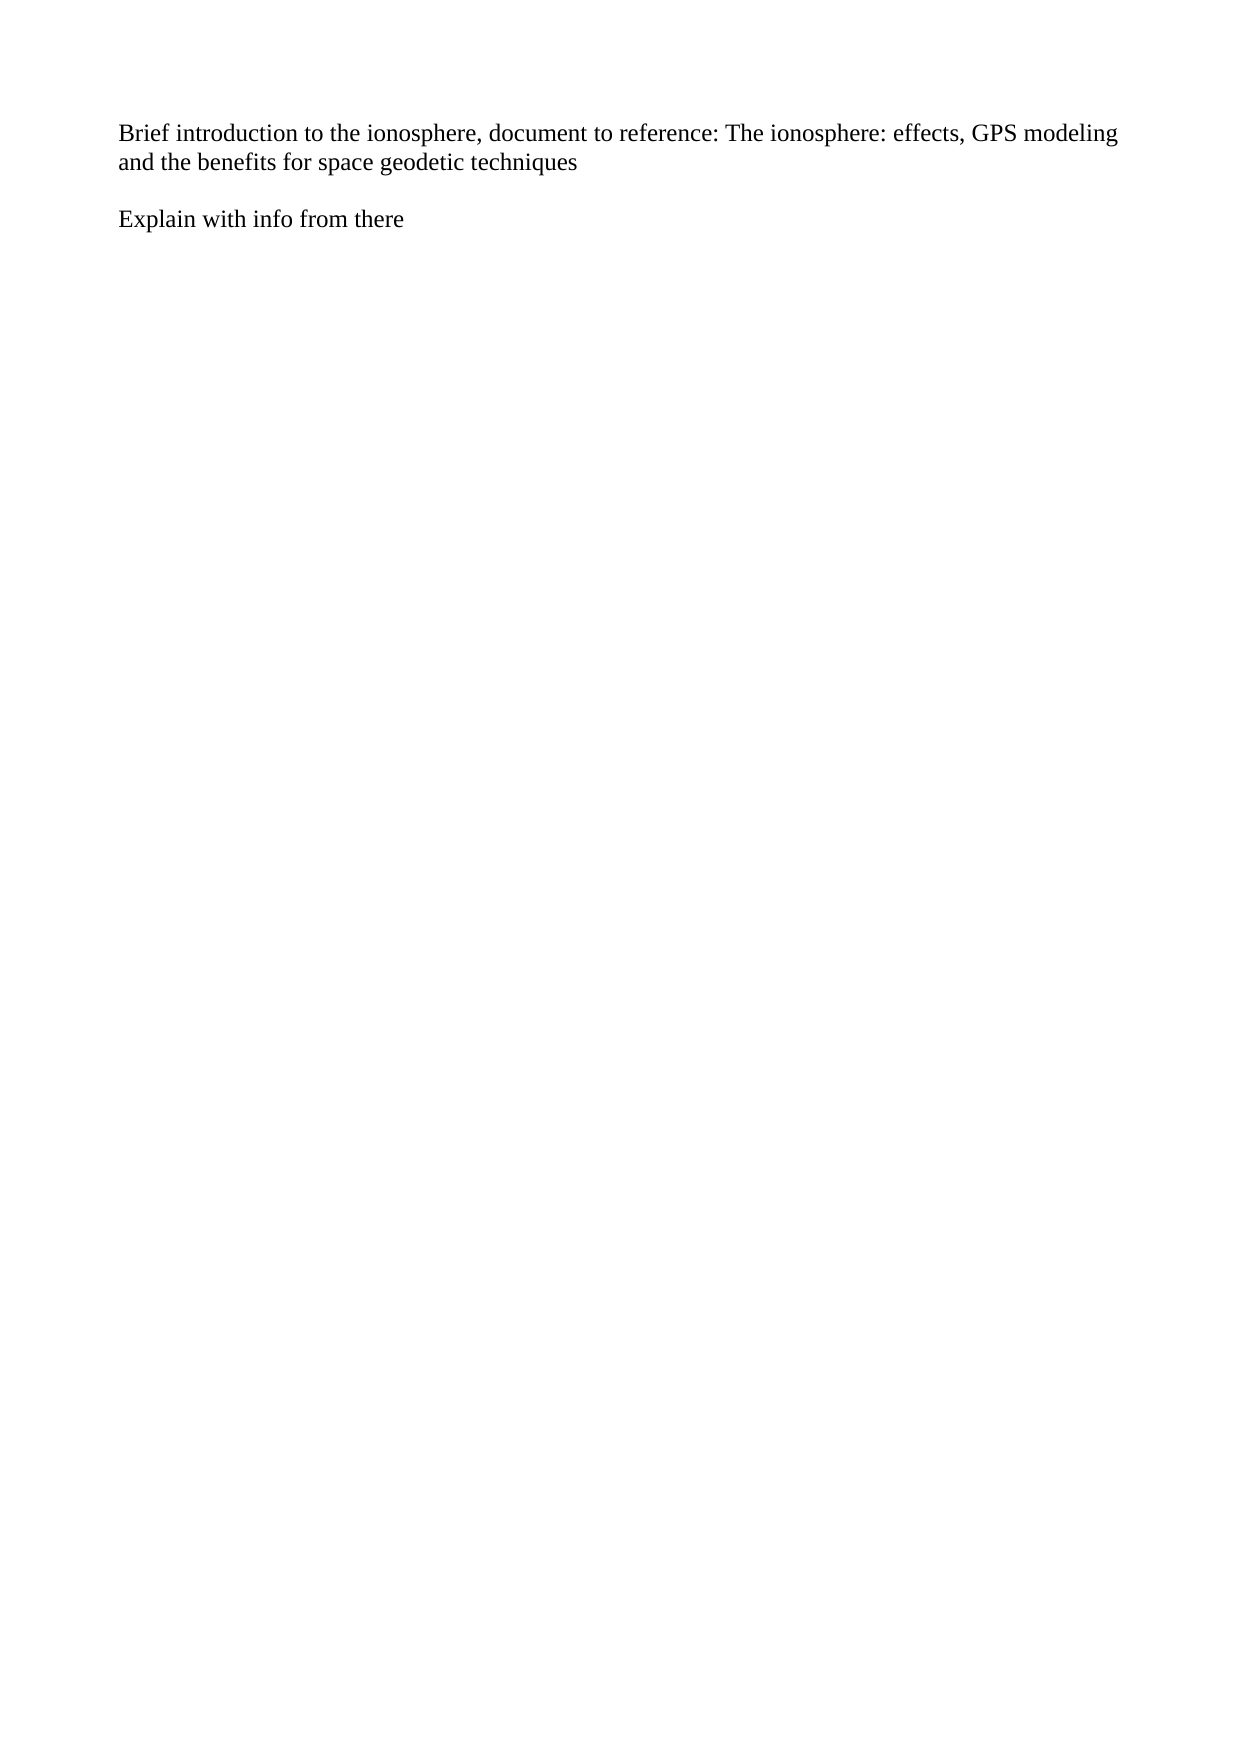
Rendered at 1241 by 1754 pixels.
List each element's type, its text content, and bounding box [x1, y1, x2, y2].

text Brief introduction to the ionosphere, document to reference: The ionosphere: effects, GPS modeling and the benefits for space geodetic techniques [118, 118, 1122, 176]
text Explain with info from there [118, 204, 1122, 233]
